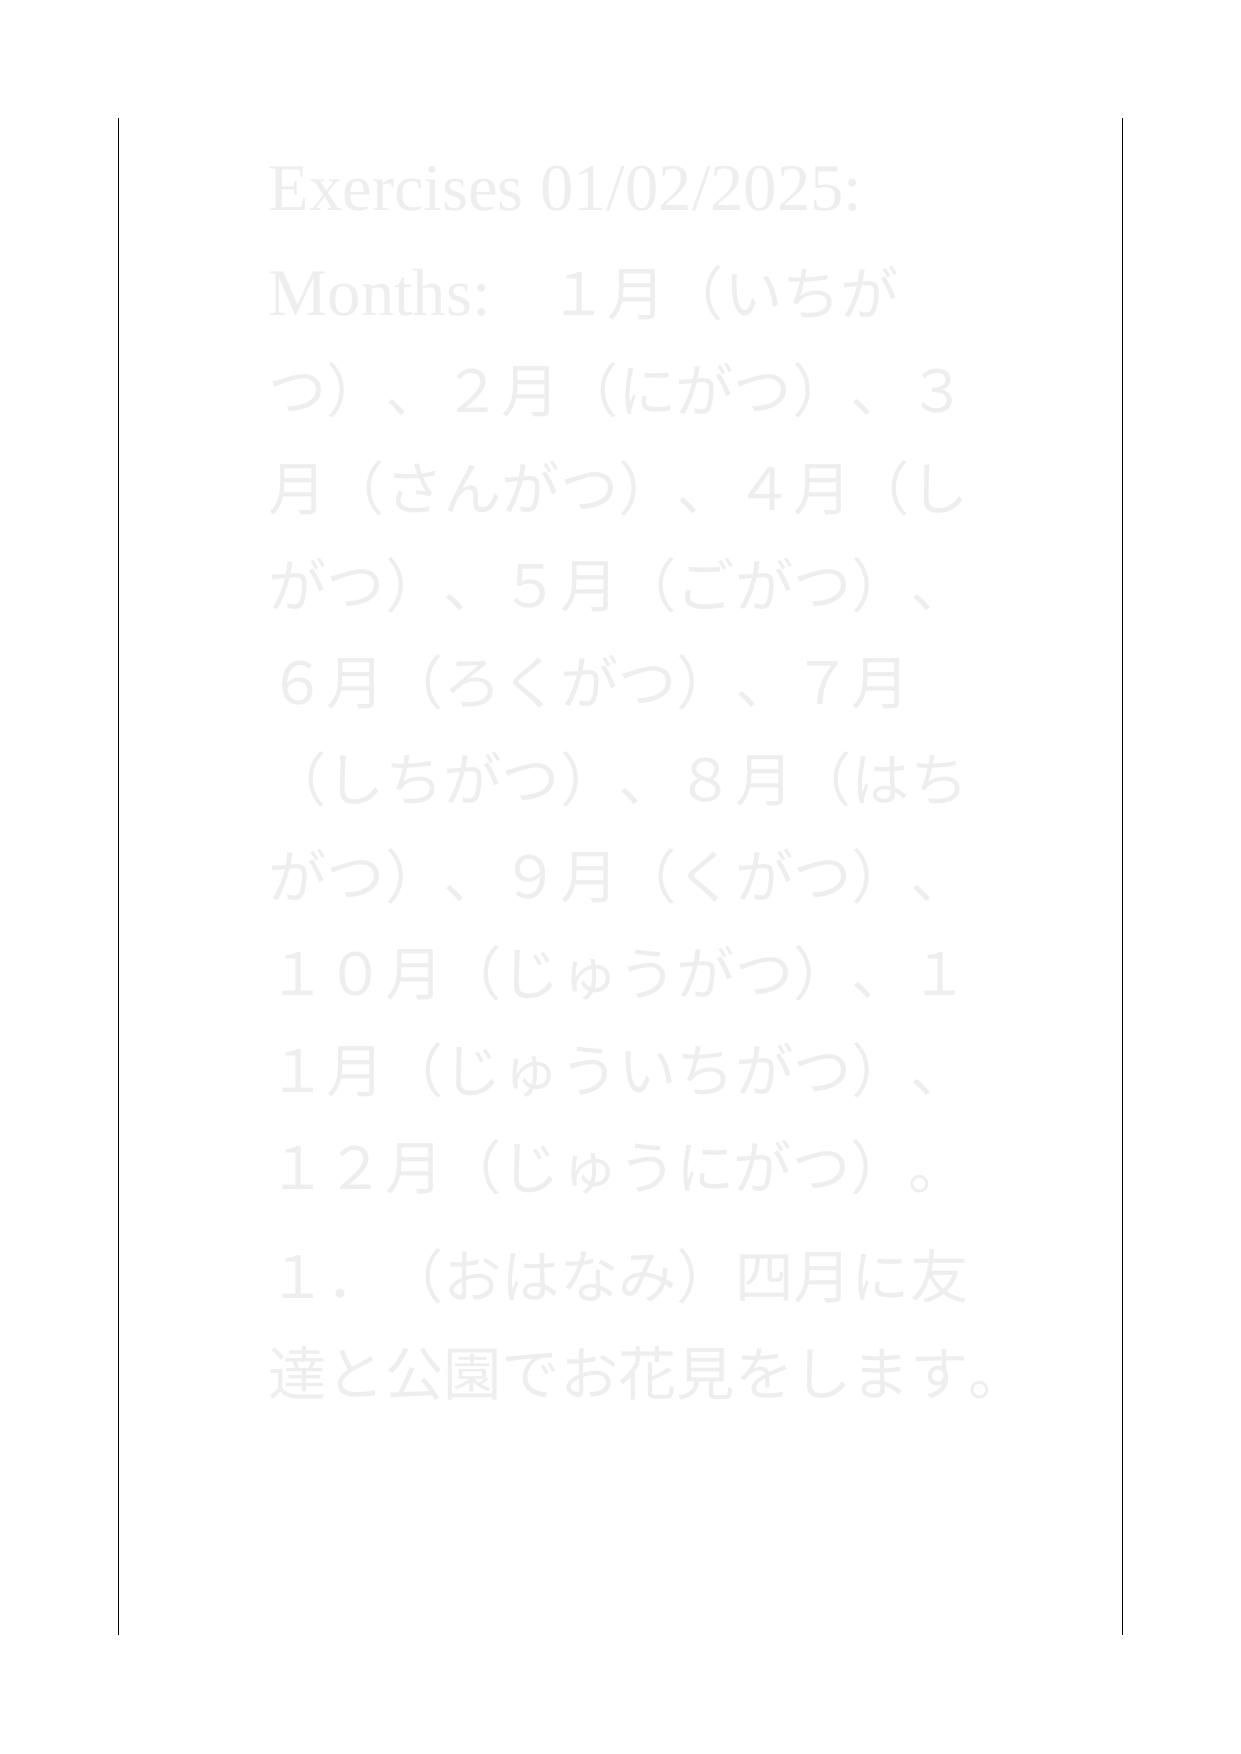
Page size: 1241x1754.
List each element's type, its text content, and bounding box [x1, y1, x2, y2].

text Exercises 01/02/2025: [268, 148, 972, 225]
text Months: １月（いちがつ）、２月（にがつ）、３月（さんがつ）、４月（しがつ）、５月（ごがつ）、６月（ろくがつ）、７月（しちがつ）、８月（はちがつ）、９月（くがつ）、１０月（じゅうがつ）、１１月（じゅういちがつ）、１２月（じゅうにがつ）。 [268, 248, 972, 1206]
text １．（おはなみ）四月に友達と公園でお花見をします。 [268, 1231, 972, 1412]
